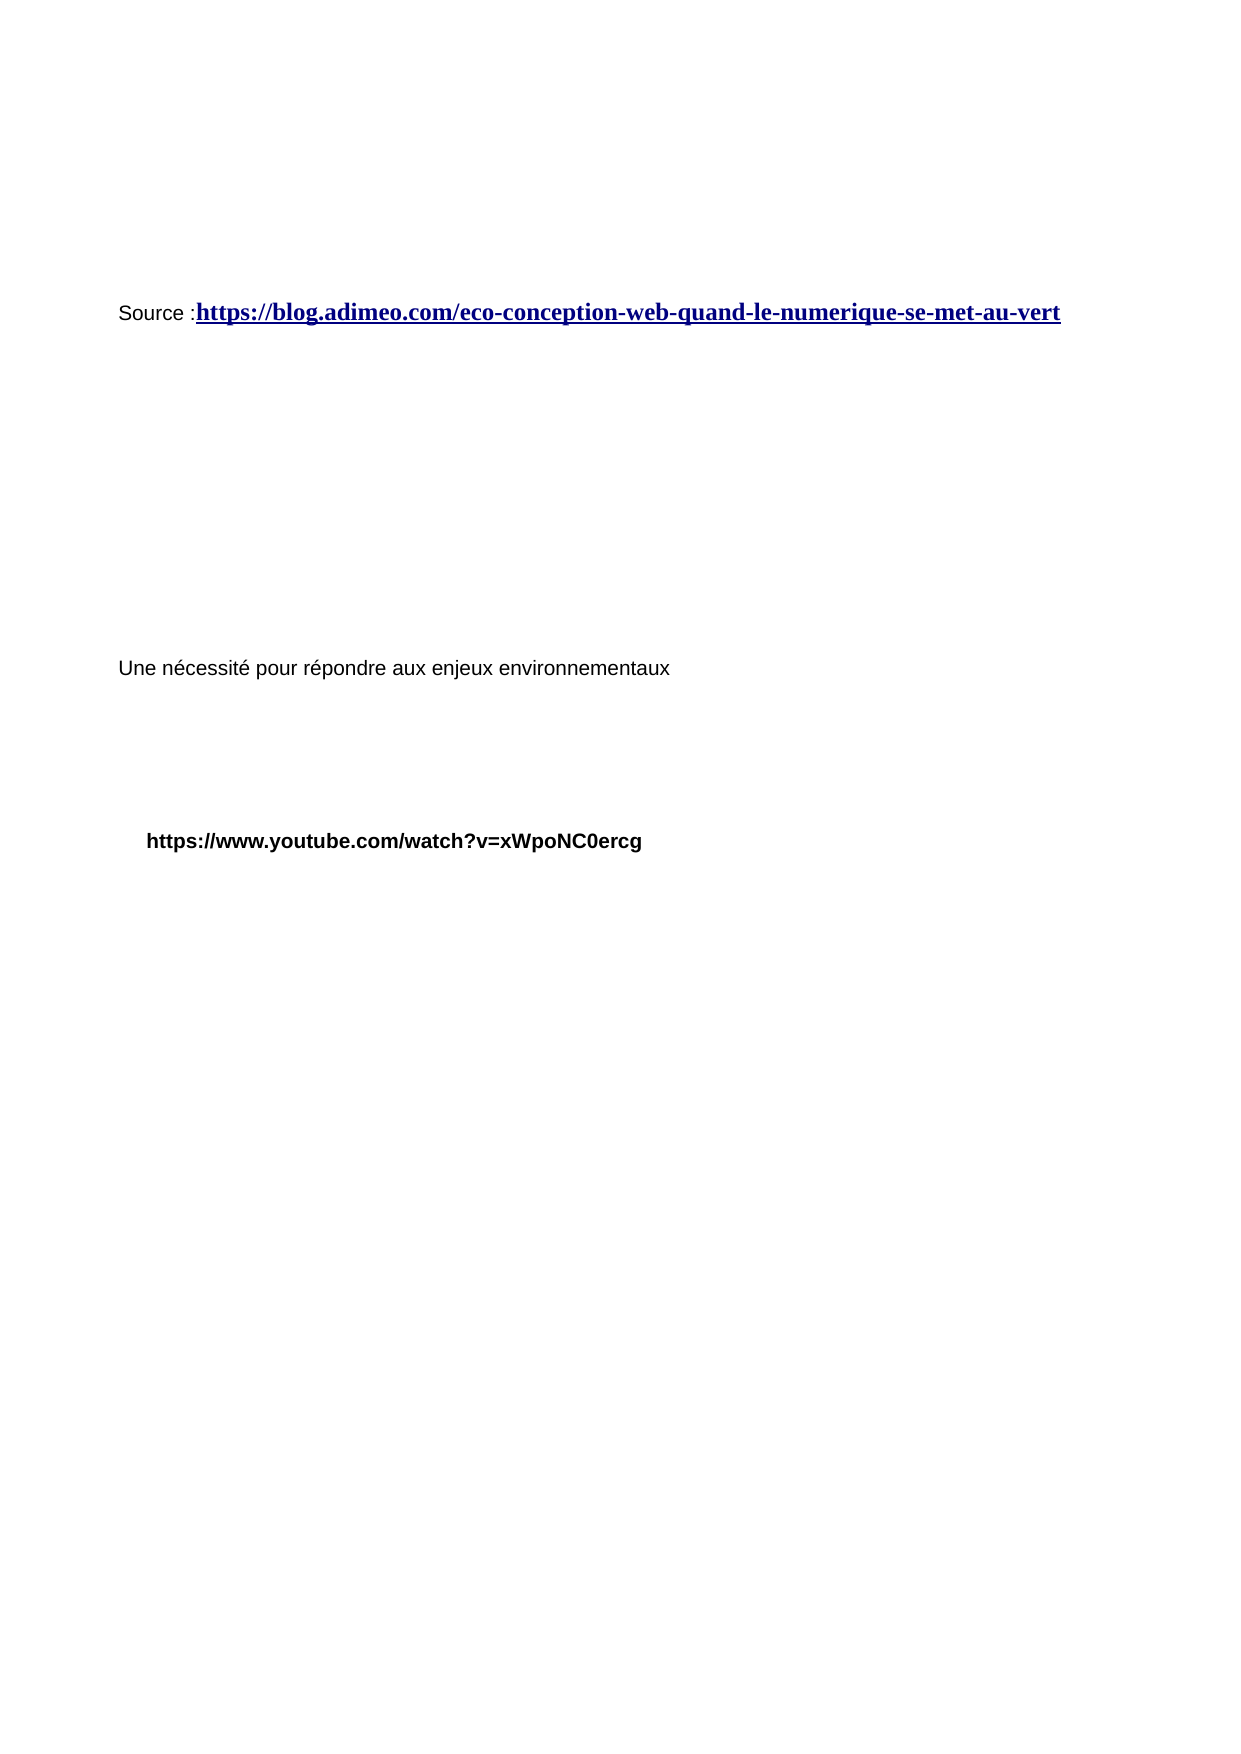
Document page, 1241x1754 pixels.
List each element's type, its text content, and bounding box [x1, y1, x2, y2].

text Une nécessité pour répondre aux enjeux environnementaux [118, 656, 1122, 679]
text Source :https://blog.adimeo.com/eco-conception-web-quand-le-numerique-se-met-au-vert [118, 297, 1122, 326]
subtitle https://www.youtube.com/watch?v=xWpoNC0ercg [146, 825, 1094, 853]
